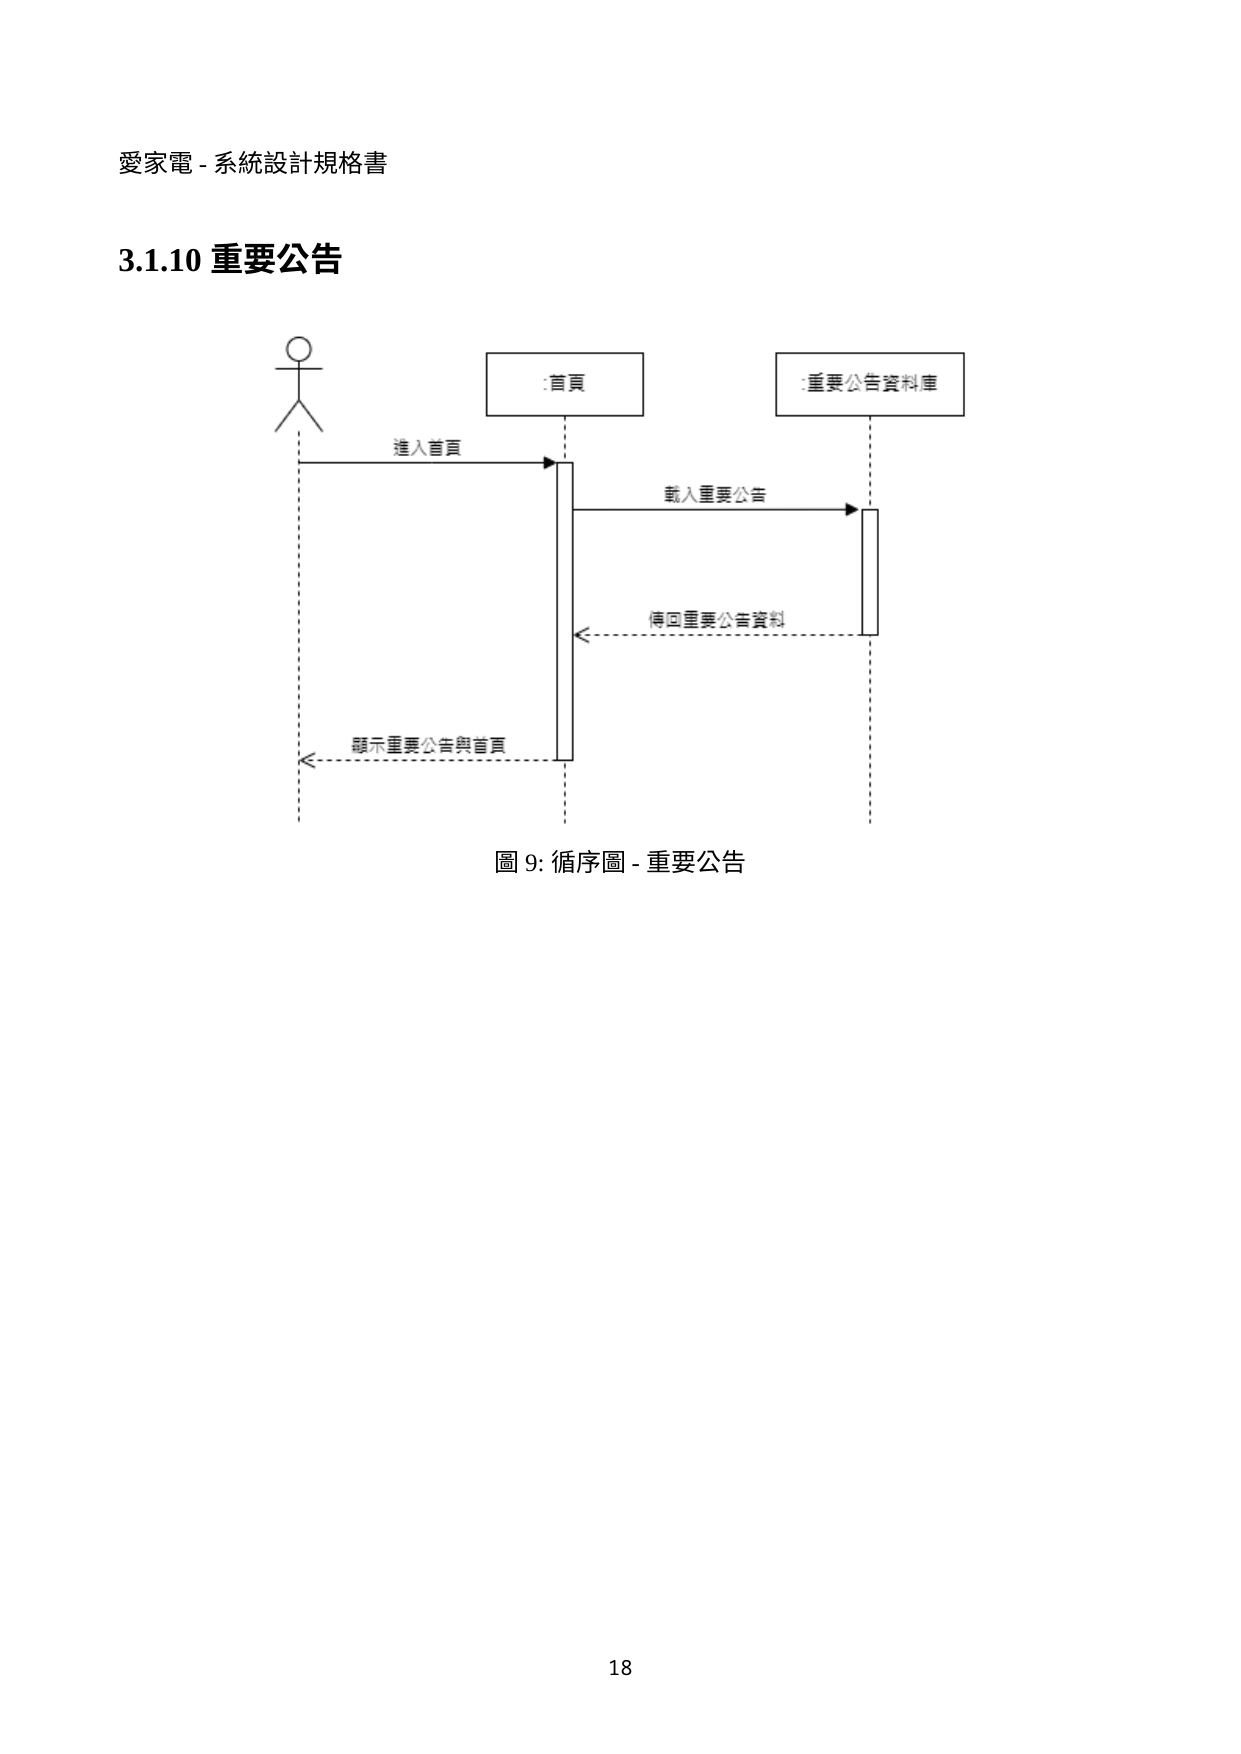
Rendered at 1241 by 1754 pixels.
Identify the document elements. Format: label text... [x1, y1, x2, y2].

picture [264, 326, 976, 835]
subtitle 3.1.10 重要公告 [118, 232, 1122, 281]
text 圖 9: 循序圖 - 重要公告 [265, 835, 976, 879]
